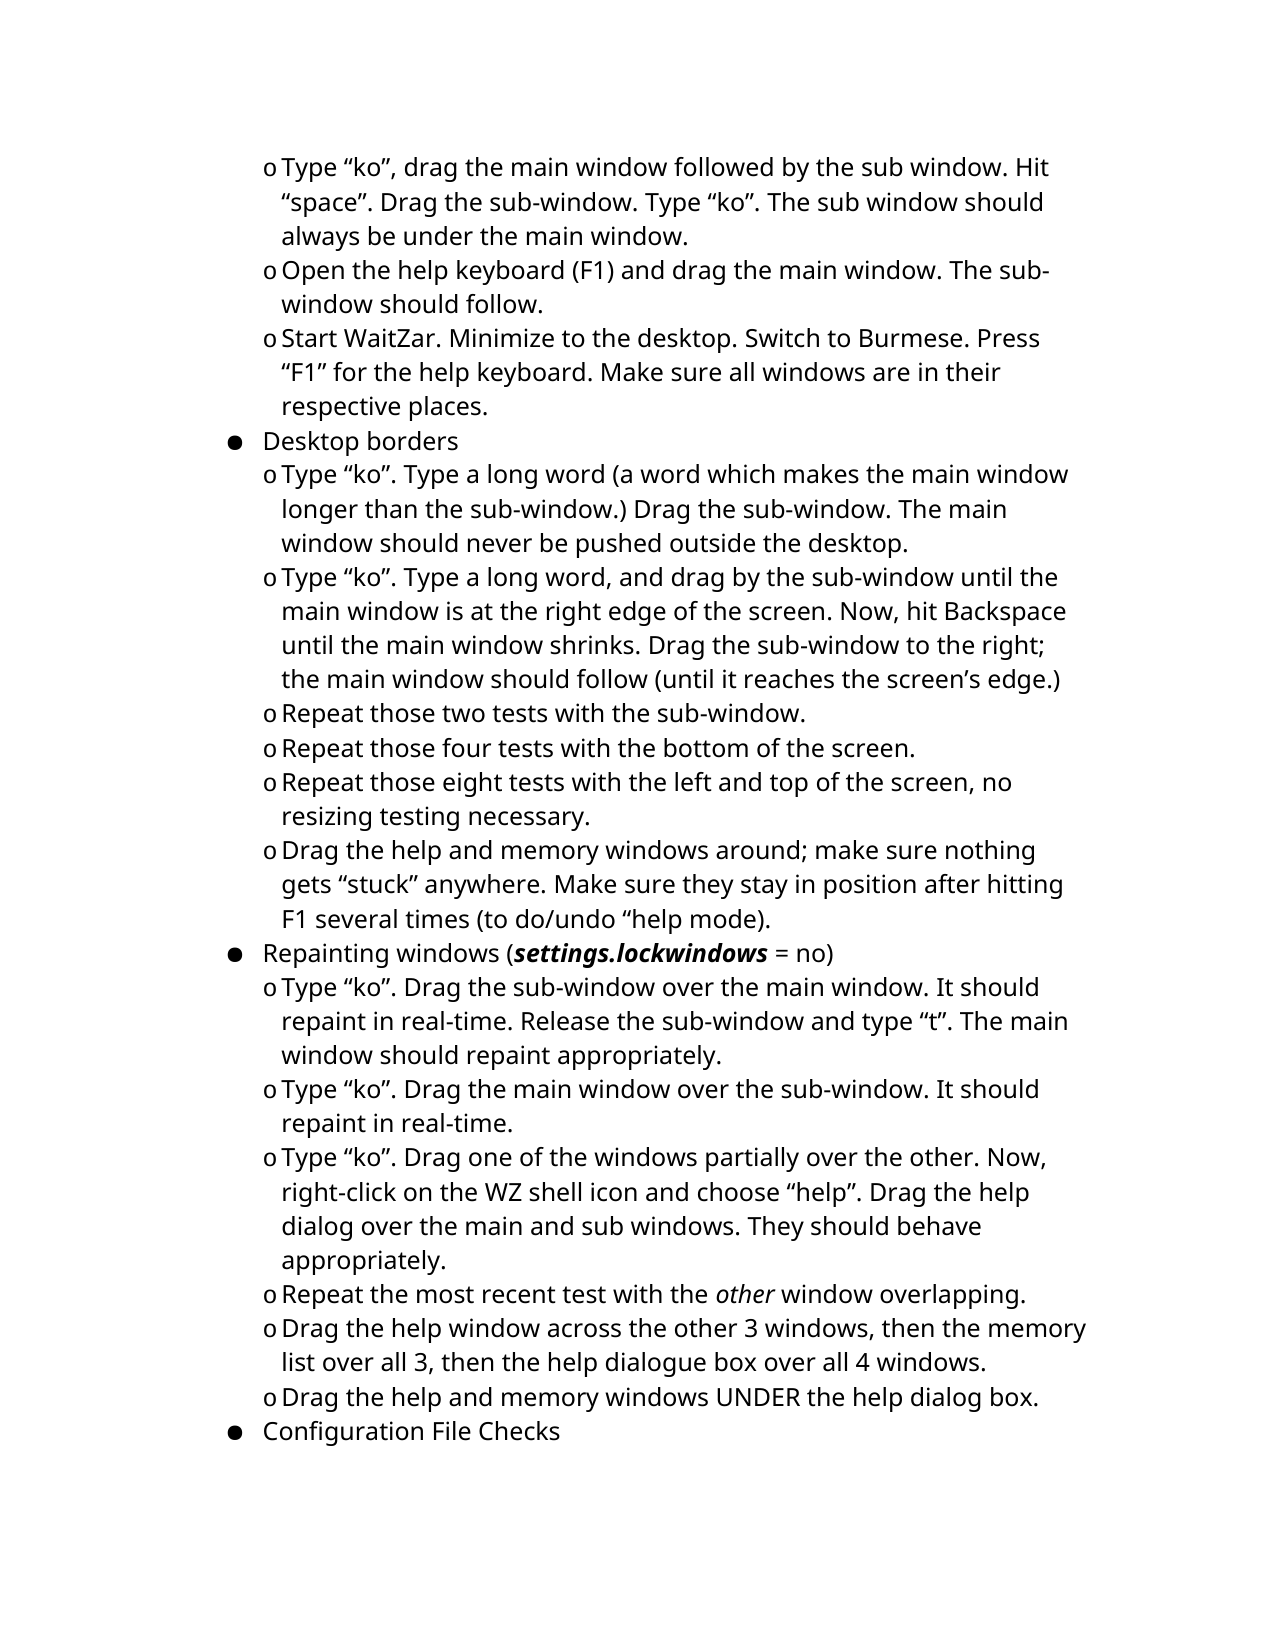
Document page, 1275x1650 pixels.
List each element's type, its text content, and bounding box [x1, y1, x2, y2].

list Drag the help and memory windows around; make sure nothing gets “stuck” anywhere. Make sure they stay in position after hitting F1 several times (to do/undo “help mode). [262, 833, 1087, 935]
list Open the help keyboard (F1) and drag the main window. The sub-window should follow. [262, 252, 1087, 321]
list Desktop borders [225, 423, 1087, 457]
list Repeat those four tests with the bottom of the screen. [262, 730, 1087, 764]
list Start WaitZar. Minimize to the desktop. Switch to Burmese. Press “F1” for the help keyboard. Make sure all windows are in their respective places. [262, 321, 1087, 423]
list Repeat the most recent test with the other window overlapping. [262, 1277, 1087, 1311]
list Type “ko”, drag the main window followed by the sub window. Hit “space”. Drag the sub-window. Type “ko”. The sub window should always be under the main window. [262, 150, 1087, 252]
list Repeat those eight tests with the left and top of the screen, no resizing testing necessary. [262, 764, 1087, 833]
list Type “ko”. Type a long word, and drag by the sub-window until the main window is at the right edge of the screen. Now, hit Backspace until the main window shrinks. Drag the sub-window to the right; the main window should follow (until it reaches the screen’s edge.) [262, 559, 1087, 696]
list Type “ko”. Drag the main window over the sub-window. It should repaint in real-time. [262, 1072, 1087, 1140]
list Drag the help window across the other 3 windows, then the memory list over all 3, then the help dialogue box over all 4 windows. [262, 1311, 1087, 1379]
list Drag the help and memory windows UNDER the help dialog box. [262, 1379, 1087, 1413]
list Type “ko”. Drag one of the windows partially over the other. Now, right-click on the WZ shell icon and choose “help”. Drag the help dialog over the main and sub windows. They should behave appropriately. [262, 1140, 1087, 1277]
list Repeat those two tests with the sub-window. [262, 696, 1087, 730]
list Type “ko”. Type a long word (a word which makes the main window longer than the sub-window.) Drag the sub-window. The main window should never be pushed outside the desktop. [262, 457, 1087, 559]
list Type “ko”. Drag the sub-window over the main window. It should repaint in real-time. Release the sub-window and type “t”. The main window should repaint appropriately. [262, 969, 1087, 1072]
list Configuration File Checks [225, 1413, 1087, 1447]
list Repainting windows (settings.lockwindows = no) [225, 935, 1087, 969]
